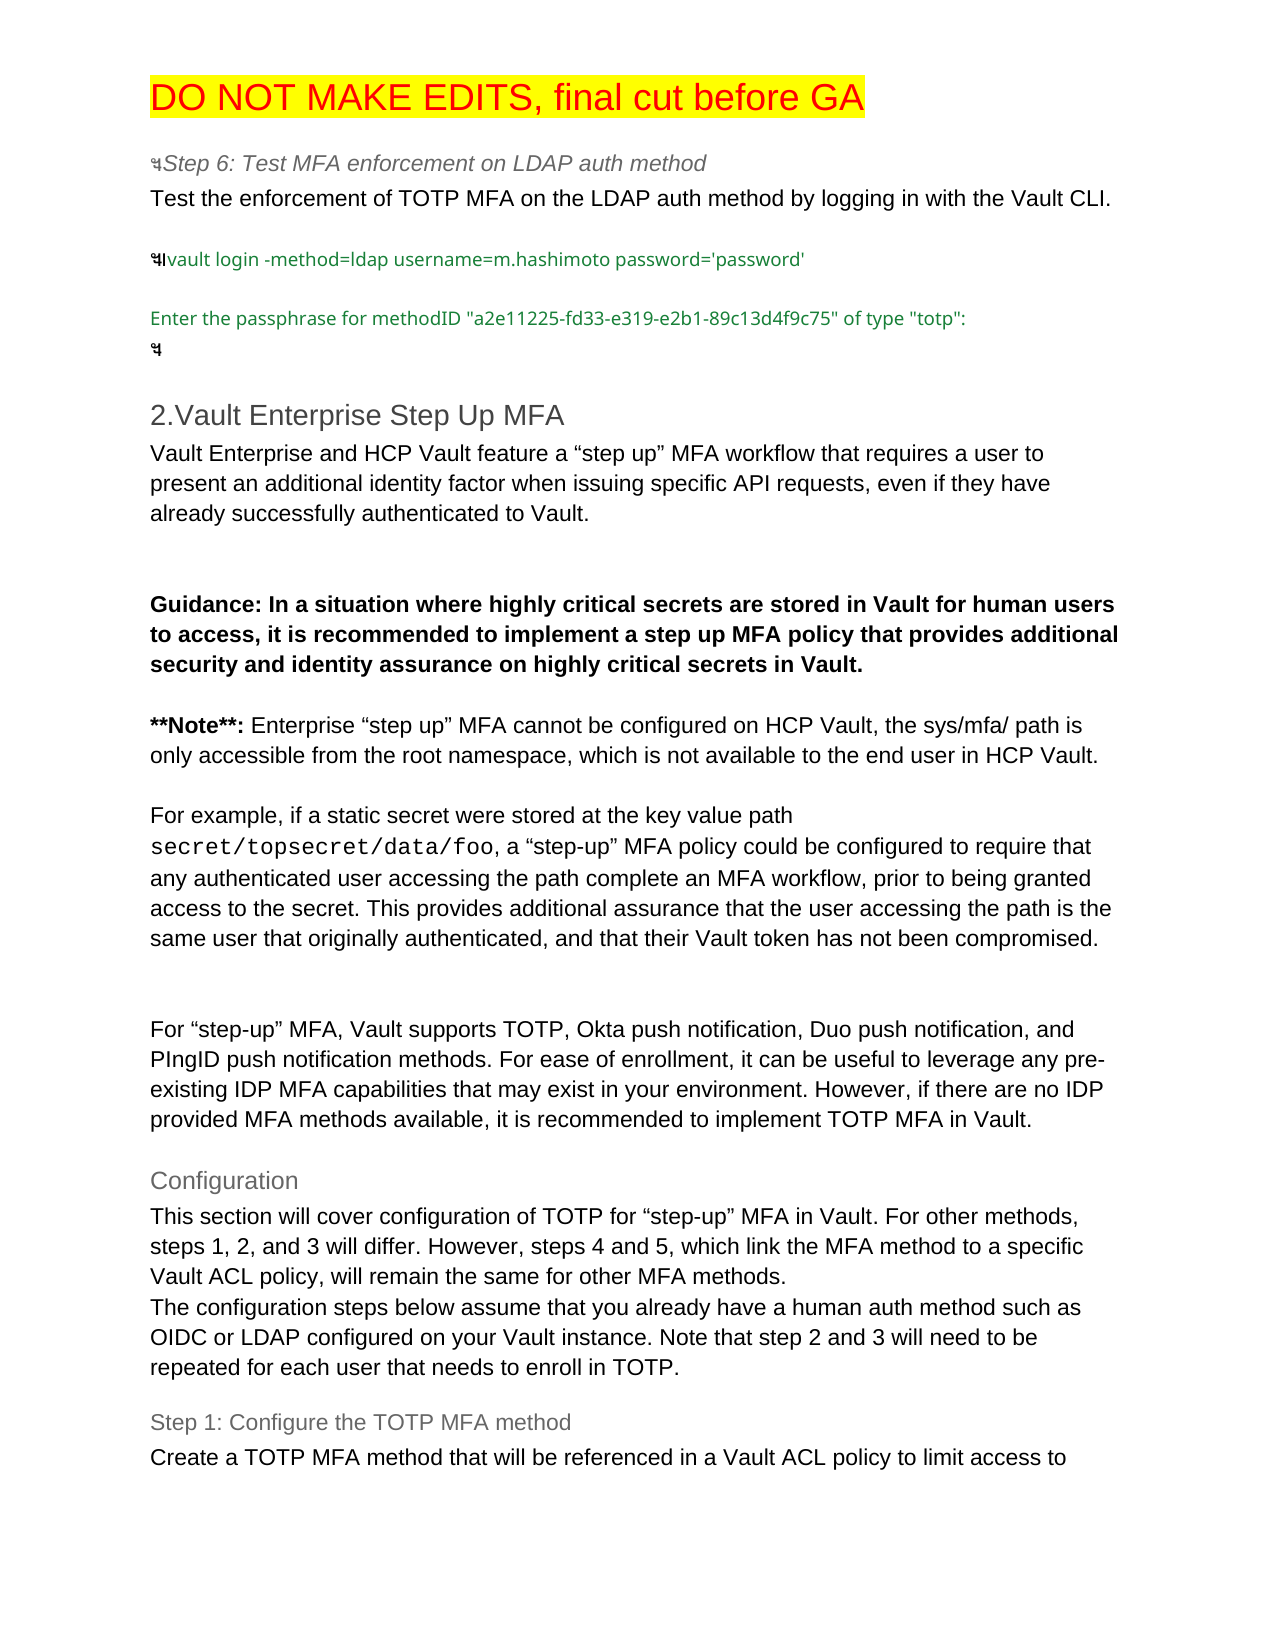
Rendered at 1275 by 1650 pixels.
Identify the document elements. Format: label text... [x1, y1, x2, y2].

subtitle 2.Vault Enterprise Step Up MFA [150, 398, 1125, 432]
subtitle Step 1: Configure the TOTP MFA method [150, 1409, 1125, 1436]
text Guidance: In a situation where highly critical secrets are stored in Vault for human users to access, it is recommended to implement a step up MFA policy that provides additional security and identity assurance on highly critical secrets in Vault. [150, 591, 1125, 678]
text For “step-up” MFA, Vault supports TOTP, Okta push notification, Duo push notification, and PIngID push notification methods. For ease of enrollment, it can be useful to leverage any pre-existing IDP MFA capabilities that may exist in your environment. However, if there are no IDP provided MFA methods available, it is recommended to implement TOTP MFA in Vault. [150, 1016, 1125, 1133]
text Vault Enterprise and HCP Vault feature a “step up” MFA workflow that requires a user to present an additional identity factor when issuing specific API requests, even if they have already successfully authenticated to Vault. [150, 440, 1125, 527]
subtitle Configuration [150, 1166, 1125, 1194]
text This section will cover configuration of TOTP for “step-up” MFA in Vault. For other methods, steps 1, 2, and 3 will differ. However, steps 4 and 5, which link the MFA method to a specific Vault ACL policy, will remain the same for other MFA methods. [150, 1203, 1125, 1290]
text vault login -method=ldap username=m.hashimoto password='password' [150, 245, 1125, 272]
text **Note**: Enterprise “step up” MFA cannot be configured on HCP Vault, the sys/mfa/ path is only accessible from the root namespace, which is not available to the end user in HCP Vault. [150, 712, 1125, 768]
text Enter the passphrase for methodID "a2e11225-fd33-e319-e2b1-89c13d4f9c75" of type "totp": [150, 305, 1125, 331]
text  [150, 334, 1125, 361]
text Create a TOTP MFA method that will be referenced in a Vault ACL policy to limit access to [150, 1444, 1125, 1470]
text For example, if a static secret were stored at the key value path secret/topsecret/data/foo, a “step-up” MFA policy could be configured to require that any authenticated user accessing the path complete an MFA workflow, prior to being granted access to the secret. This provides additional assurance that the user accessing the path is the same user that originally authenticated, and that their Vault token has not been compromised. [150, 802, 1125, 952]
text Test the enforcement of TOTP MFA on the LDAP auth method by logging in with the Vault CLI. [150, 185, 1125, 211]
subtitle Step 6: Test MFA enforcement on LDAP auth method [150, 150, 1125, 176]
text The configuration steps below assume that you already have a human auth method such as OIDC or LDAP configured on your Vault instance. Note that step 2 and 3 will need to be repeated for each user that needs to enroll in TOTP. [150, 1293, 1125, 1380]
